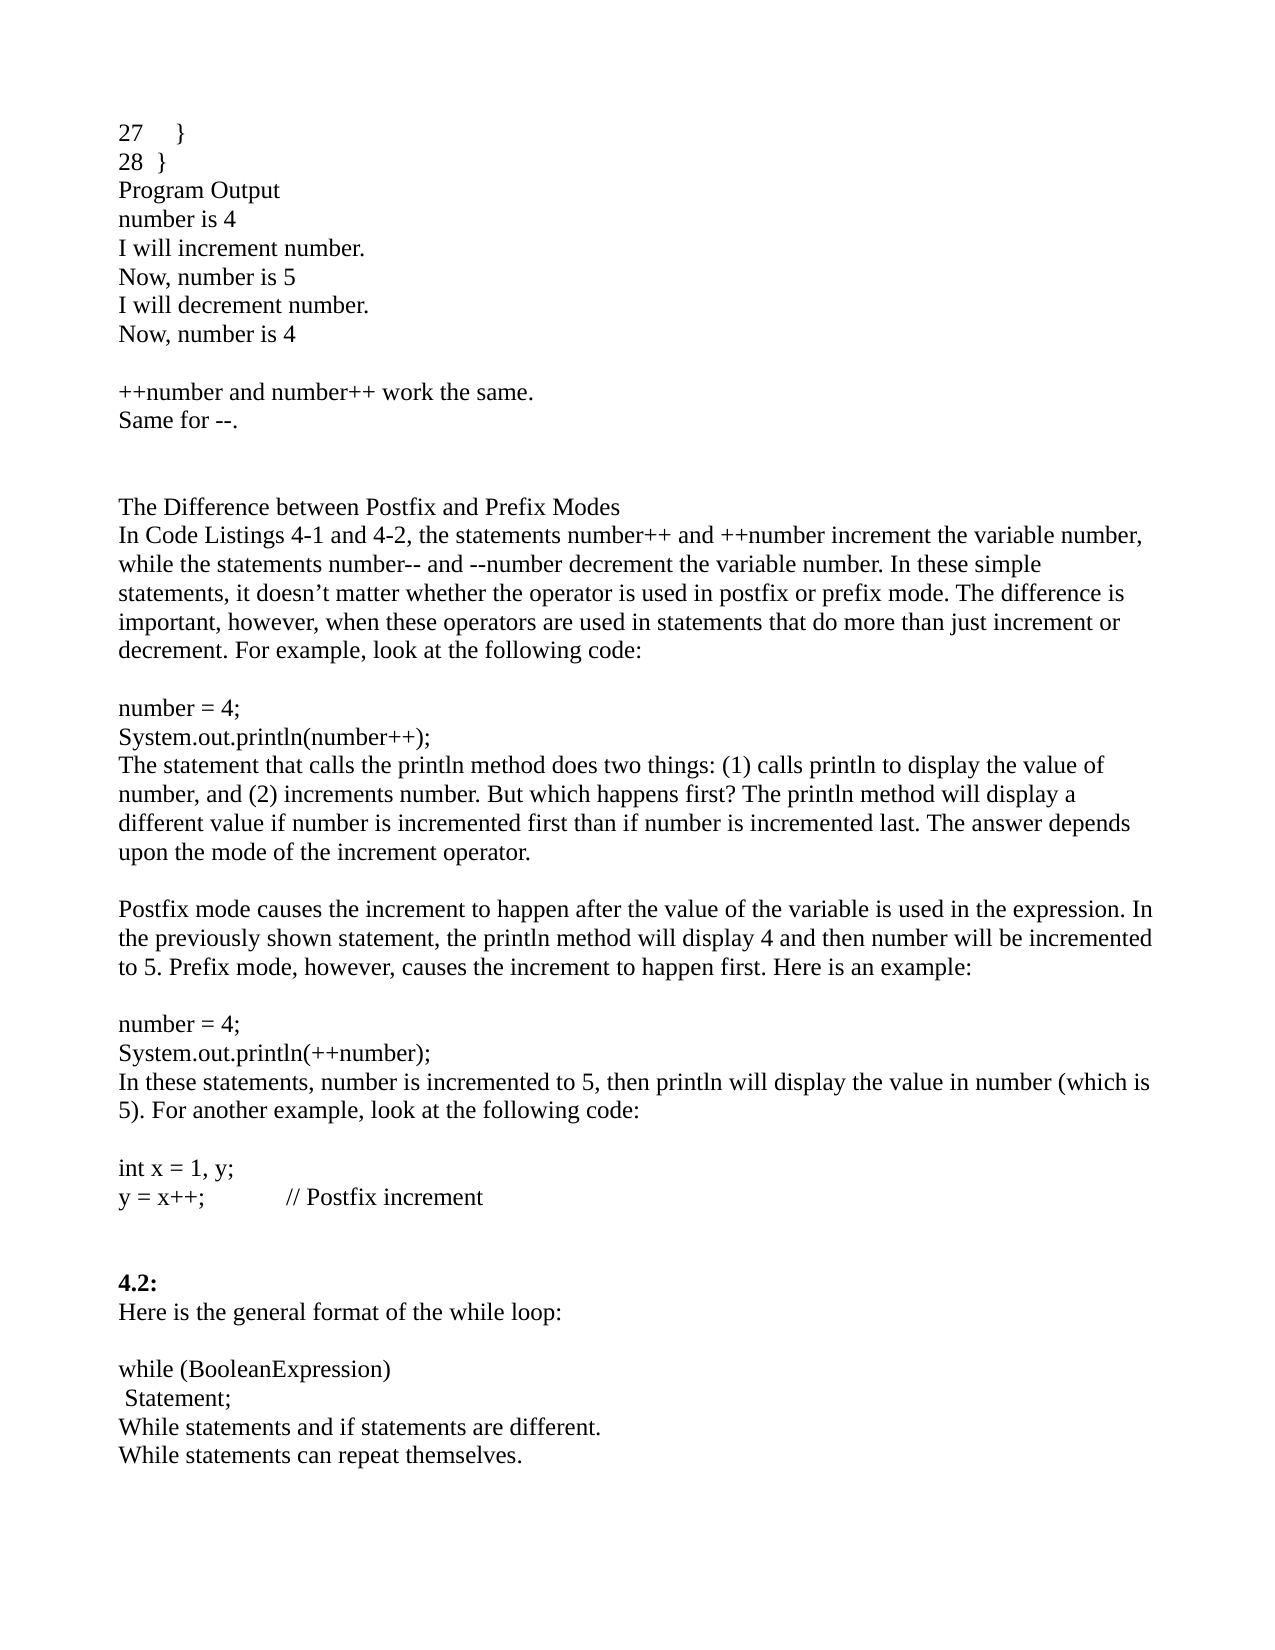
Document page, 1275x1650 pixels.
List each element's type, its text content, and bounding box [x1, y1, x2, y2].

text I will decrement number. [118, 291, 1157, 319]
text In Code Listings 4-1 and 4-2, the statements number++ and ++number increment the variable number, while the statements number-- and --number decrement the variable number. In these simple statements, it doesn’t matter whether the operator is used in postfix or prefix mode. The difference is important, however, when these operators are used in statements that do more than just increment or decrement. For example, look at the following code: [118, 521, 1157, 664]
text 27 } [118, 118, 1157, 147]
text The Difference between Postfix and Prefix Modes [118, 492, 1157, 521]
text number = 4; [118, 1009, 1157, 1038]
text I will increment number. [118, 233, 1157, 262]
text System.out.println(++number); [118, 1038, 1157, 1067]
text number is 4 [118, 204, 1157, 233]
text While statements can repeat themselves. [118, 1441, 1157, 1469]
text while (BooleanExpression) [118, 1354, 1157, 1383]
text While statements and if statements are different. [118, 1412, 1157, 1441]
text Same for --. [118, 406, 1157, 434]
text 28 } [118, 147, 1157, 176]
text Program Output [118, 176, 1157, 204]
text Now, number is 4 [118, 319, 1157, 348]
text int x = 1, y; [118, 1153, 1157, 1182]
text 4.2: [118, 1268, 1157, 1297]
text Here is the general format of the while loop: [118, 1297, 1157, 1326]
text Postfix mode causes the increment to happen after the value of the variable is used in the expression. In the previously shown statement, the println method will display 4 and then number will be incremented to 5. Prefix mode, however, causes the increment to happen first. Here is an example: [118, 894, 1157, 981]
text ++number and number++ work the same. [118, 377, 1157, 406]
text Statement; [118, 1383, 1157, 1412]
text number = 4; [118, 693, 1157, 722]
text Now, number is 5 [118, 262, 1157, 291]
text y = x++; // Postfix increment [118, 1182, 1157, 1211]
text System.out.println(number++); [118, 722, 1157, 751]
text The statement that calls the println method does two things: (1) calls println to display the value of number, and (2) increments number. But which happens first? The println method will display a different value if number is incremented first than if number is incremented last. The answer depends upon the mode of the increment operator. [118, 751, 1157, 866]
text In these statements, number is incremented to 5, then println will display the value in number (which is 5). For another example, look at the following code: [118, 1067, 1157, 1124]
